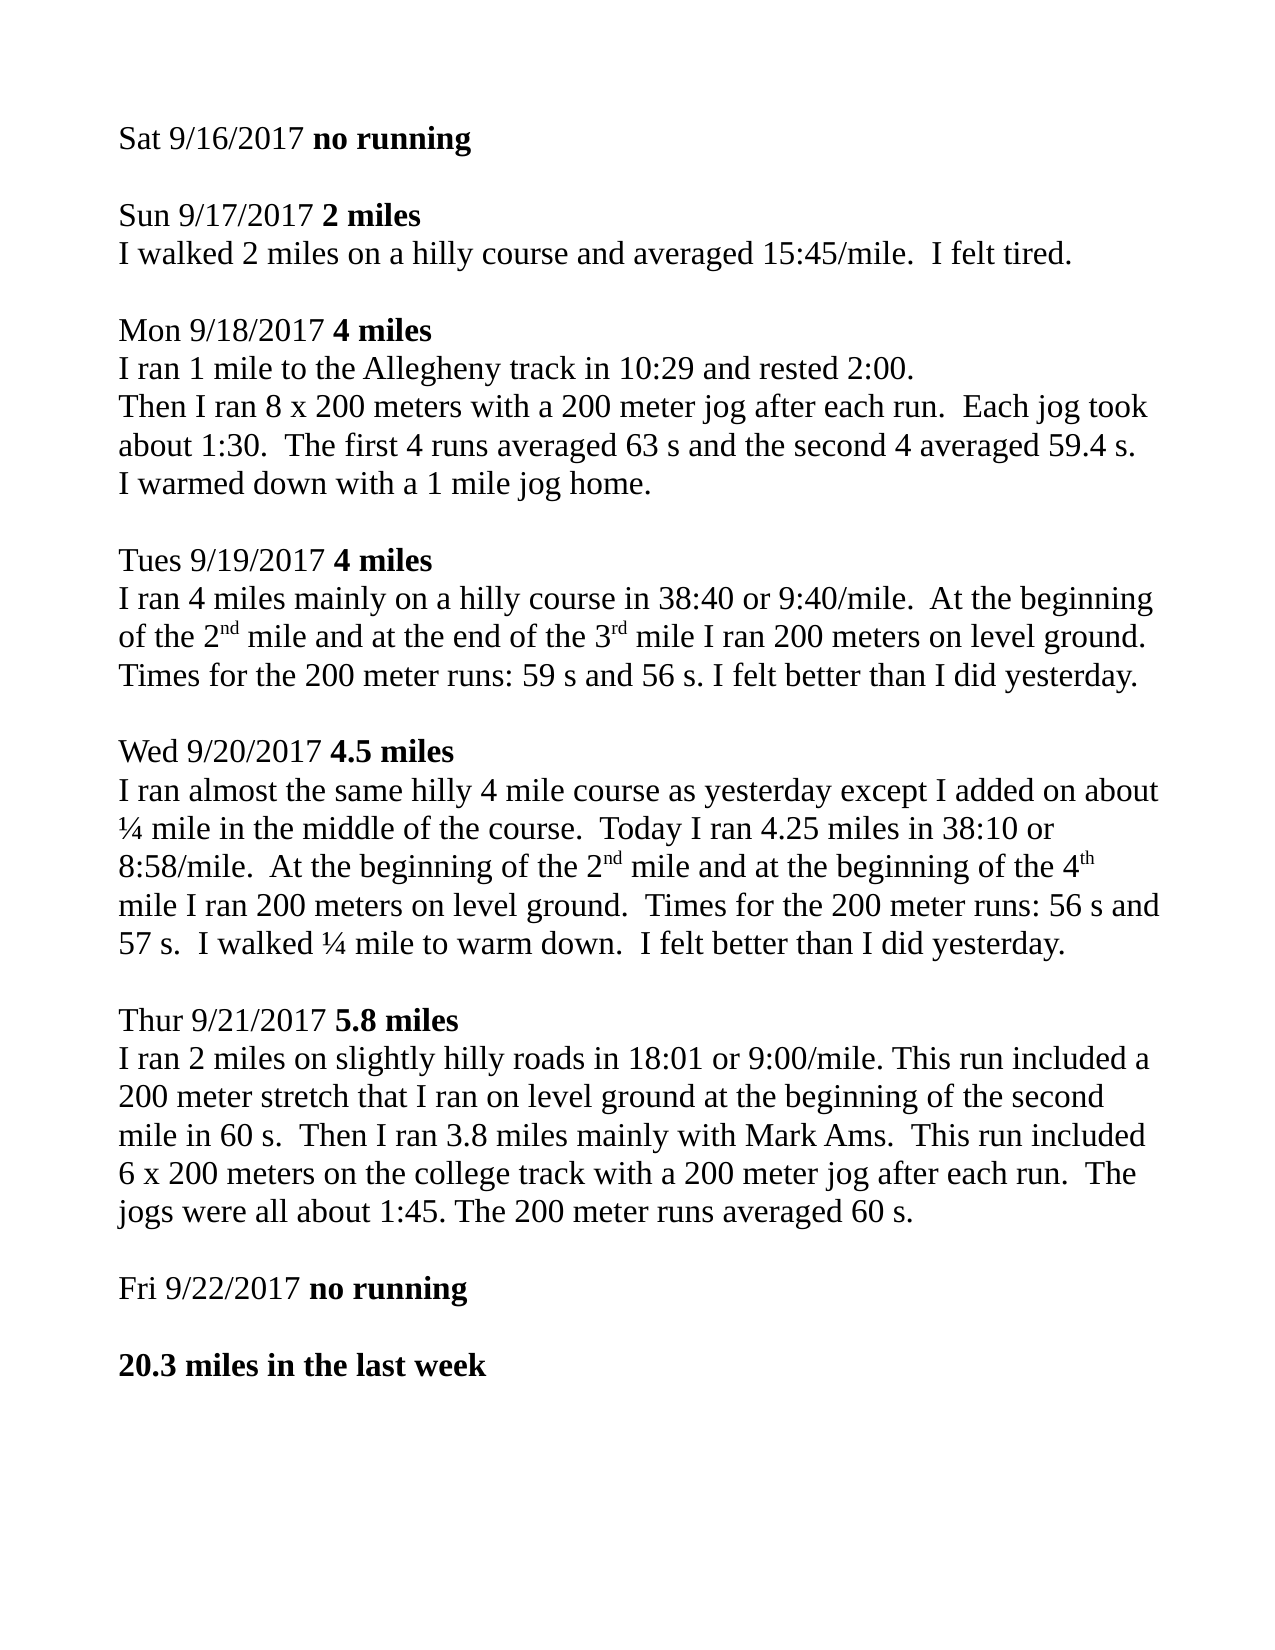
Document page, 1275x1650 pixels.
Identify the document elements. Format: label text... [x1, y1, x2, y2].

text 20.3 miles in the last week [118, 1345, 1161, 1383]
text Thur 9/21/2017 5.8 miles [118, 1000, 1161, 1038]
text I ran 2 miles on slightly hilly roads in 18:01 or 9:00/mile. This run included a 200 meter stretch that I ran on level ground at the beginning of the second mile in 60 s. Then I ran 3.8 miles mainly with Mark Ams. This run included [118, 1038, 1161, 1153]
text Sat 9/16/2017 no running [118, 118, 1161, 156]
text Wed 9/20/2017 4.5 miles [118, 731, 1161, 770]
text 6 x 200 meters on the college track with a 200 meter jog after each run. The jogs were all about 1:45. The 200 meter runs averaged 60 s. [118, 1153, 1161, 1230]
text Then I ran 8 x 200 meters with a 200 meter jog after each run. Each jog took about 1:30. The first 4 runs averaged 63 s and the second 4 averaged 59.4 s. [118, 386, 1161, 463]
text I ran 4 miles mainly on a hilly course in 38:40 or 9:40/mile. At the beginning of the 2nd mile and at the end of the 3rd mile I ran 200 meters on level ground. Times for the 200 meter runs: 59 s and 56 s. I felt better than I did yesterday. [118, 578, 1161, 693]
text I walked 2 miles on a hilly course and averaged 15:45/mile. I felt tired. [118, 233, 1161, 271]
text Sun 9/17/2017 2 miles [118, 195, 1161, 233]
text I warmed down with a 1 mile jog home. [118, 463, 1161, 501]
text I ran almost the same hilly 4 mile course as yesterday except I added on about ¼ mile in the middle of the course. Today I ran 4.25 miles in 38:10 or 8:58/mile. At the beginning of the 2nd mile and at the beginning of the 4th mile I ran 200 meters on level ground. Times for the 200 meter runs: 56 s and 57 s. I walked ¼ mile to warm down. I felt better than I did yesterday. [118, 770, 1161, 961]
text Fri 9/22/2017 no running [118, 1268, 1161, 1306]
text Tues 9/19/2017 4 miles [118, 540, 1161, 578]
text Mon 9/18/2017 4 miles [118, 310, 1161, 348]
text I ran 1 mile to the Allegheny track in 10:29 and rested 2:00. [118, 348, 1161, 386]
